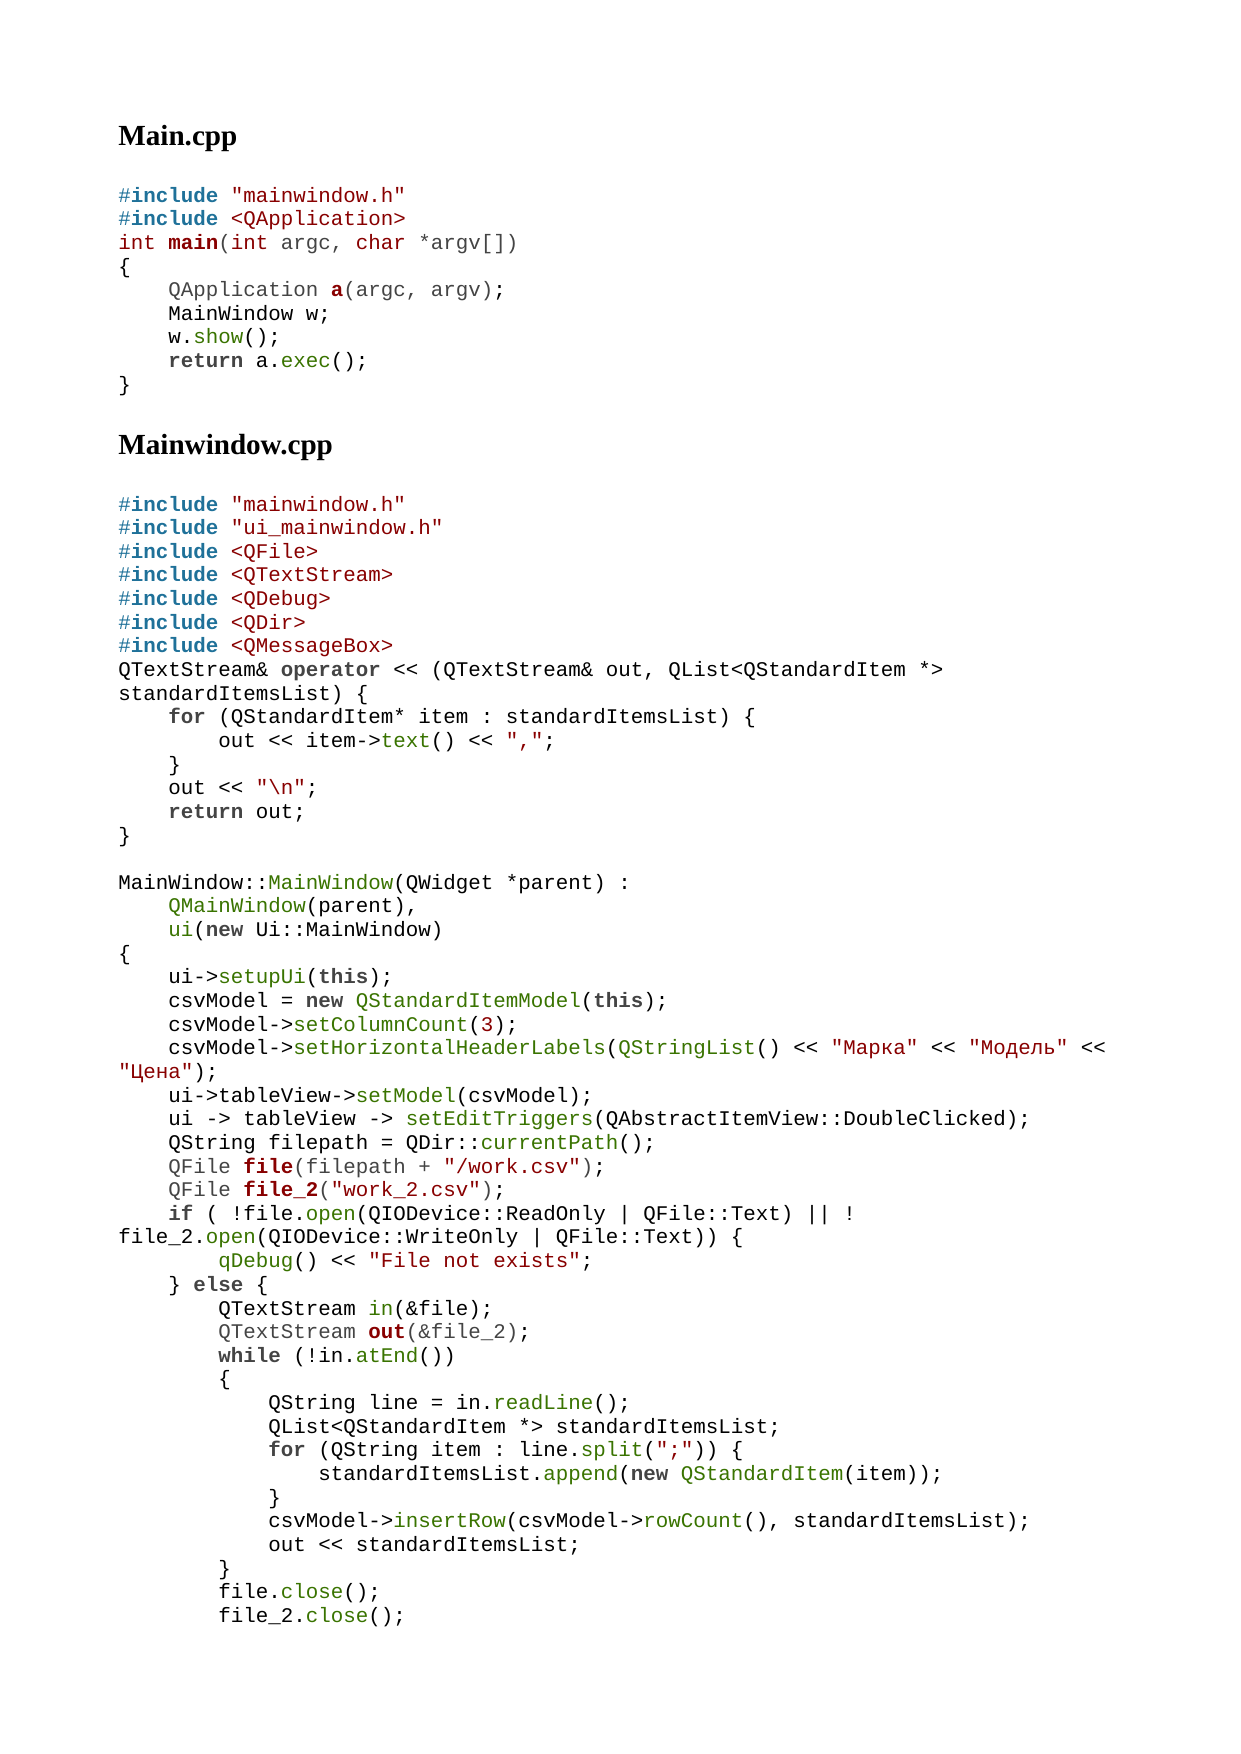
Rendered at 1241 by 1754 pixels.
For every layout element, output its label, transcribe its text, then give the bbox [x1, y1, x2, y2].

text csvModel->setColumnCount(3); [118, 1014, 1122, 1037]
text #include <QDebug> [118, 588, 1122, 612]
text QMainWindow(parent), [118, 896, 1122, 919]
text #include "mainwindow.h" [118, 493, 1122, 517]
text Mainwindow.cpp [118, 427, 1122, 461]
text { [118, 943, 1122, 966]
text #include <QMessageBox> [118, 635, 1122, 659]
text QTextStream in(&file); [118, 1297, 1122, 1321]
text #include <QTextStream> [118, 564, 1122, 588]
text QString line = in.readLine(); [118, 1392, 1122, 1416]
text QTextStream out(&file_2); [118, 1321, 1122, 1345]
text ui->tableView->setModel(csvModel); [118, 1085, 1122, 1108]
text file_2.close(); [118, 1605, 1122, 1628]
text MainWindow::MainWindow(QWidget *parent) : [118, 872, 1122, 896]
text out << "\n"; [118, 777, 1122, 801]
text { [118, 1368, 1122, 1392]
text } [118, 824, 1122, 848]
text out << standardItemsList; [118, 1534, 1122, 1558]
text #include <QFile> [118, 541, 1122, 564]
text } [118, 374, 1122, 397]
text QString filepath = QDir::currentPath(); [118, 1132, 1122, 1156]
text #include "mainwindow.h" [118, 185, 1122, 208]
text int main(int argc, char *argv[]) [118, 232, 1122, 256]
text } [118, 754, 1122, 777]
text standardItemsList.append(new QStandardItem(item)); [118, 1463, 1122, 1487]
text out << item->text() << ","; [118, 730, 1122, 754]
text csvModel->insertRow(csvModel->rowCount(), standardItemsList); [118, 1510, 1122, 1534]
text } else { [118, 1274, 1122, 1297]
text return out; [118, 801, 1122, 824]
text Main.cpp [118, 118, 1122, 152]
text file.close(); [118, 1581, 1122, 1605]
text ui -> tableView -> setEditTriggers(QAbstractItemView::DoubleClicked); [118, 1108, 1122, 1132]
text QApplication a(argc, argv); [118, 279, 1122, 303]
text { [118, 256, 1122, 279]
text ui->setupUi(this); [118, 966, 1122, 990]
text QTextStream& operator << (QTextStream& out, QList<QStandardItem *> standardItemsList) { [118, 659, 1122, 706]
text for (QStandardItem* item : standardItemsList) { [118, 706, 1122, 730]
text #include <QApplication> [118, 208, 1122, 232]
text return a.exec(); [118, 350, 1122, 374]
text w.show(); [118, 327, 1122, 350]
text } [118, 1487, 1122, 1510]
text QList<QStandardItem *> standardItemsList; [118, 1416, 1122, 1439]
text #include <QDir> [118, 612, 1122, 635]
text for (QString item : line.split(";")) { [118, 1439, 1122, 1463]
text MainWindow w; [118, 303, 1122, 327]
text QFile file_2("work_2.csv"); [118, 1179, 1122, 1203]
text if ( !file.open(QIODevice::ReadOnly | QFile::Text) || !file_2.open(QIODevice::WriteOnly | QFile::Text)) { [118, 1203, 1122, 1250]
text #include "ui_mainwindow.h" [118, 517, 1122, 541]
text } [118, 1558, 1122, 1581]
text csvModel = new QStandardItemModel(this); [118, 990, 1122, 1014]
text ui(new Ui::MainWindow) [118, 919, 1122, 943]
text QFile file(filepath + "/work.csv"); [118, 1156, 1122, 1179]
text while (!in.atEnd()) [118, 1345, 1122, 1368]
text csvModel->setHorizontalHeaderLabels(QStringList() << "Марка" << "Модель" << "Цена"); [118, 1037, 1122, 1085]
text qDebug() << "File not exists"; [118, 1250, 1122, 1274]
